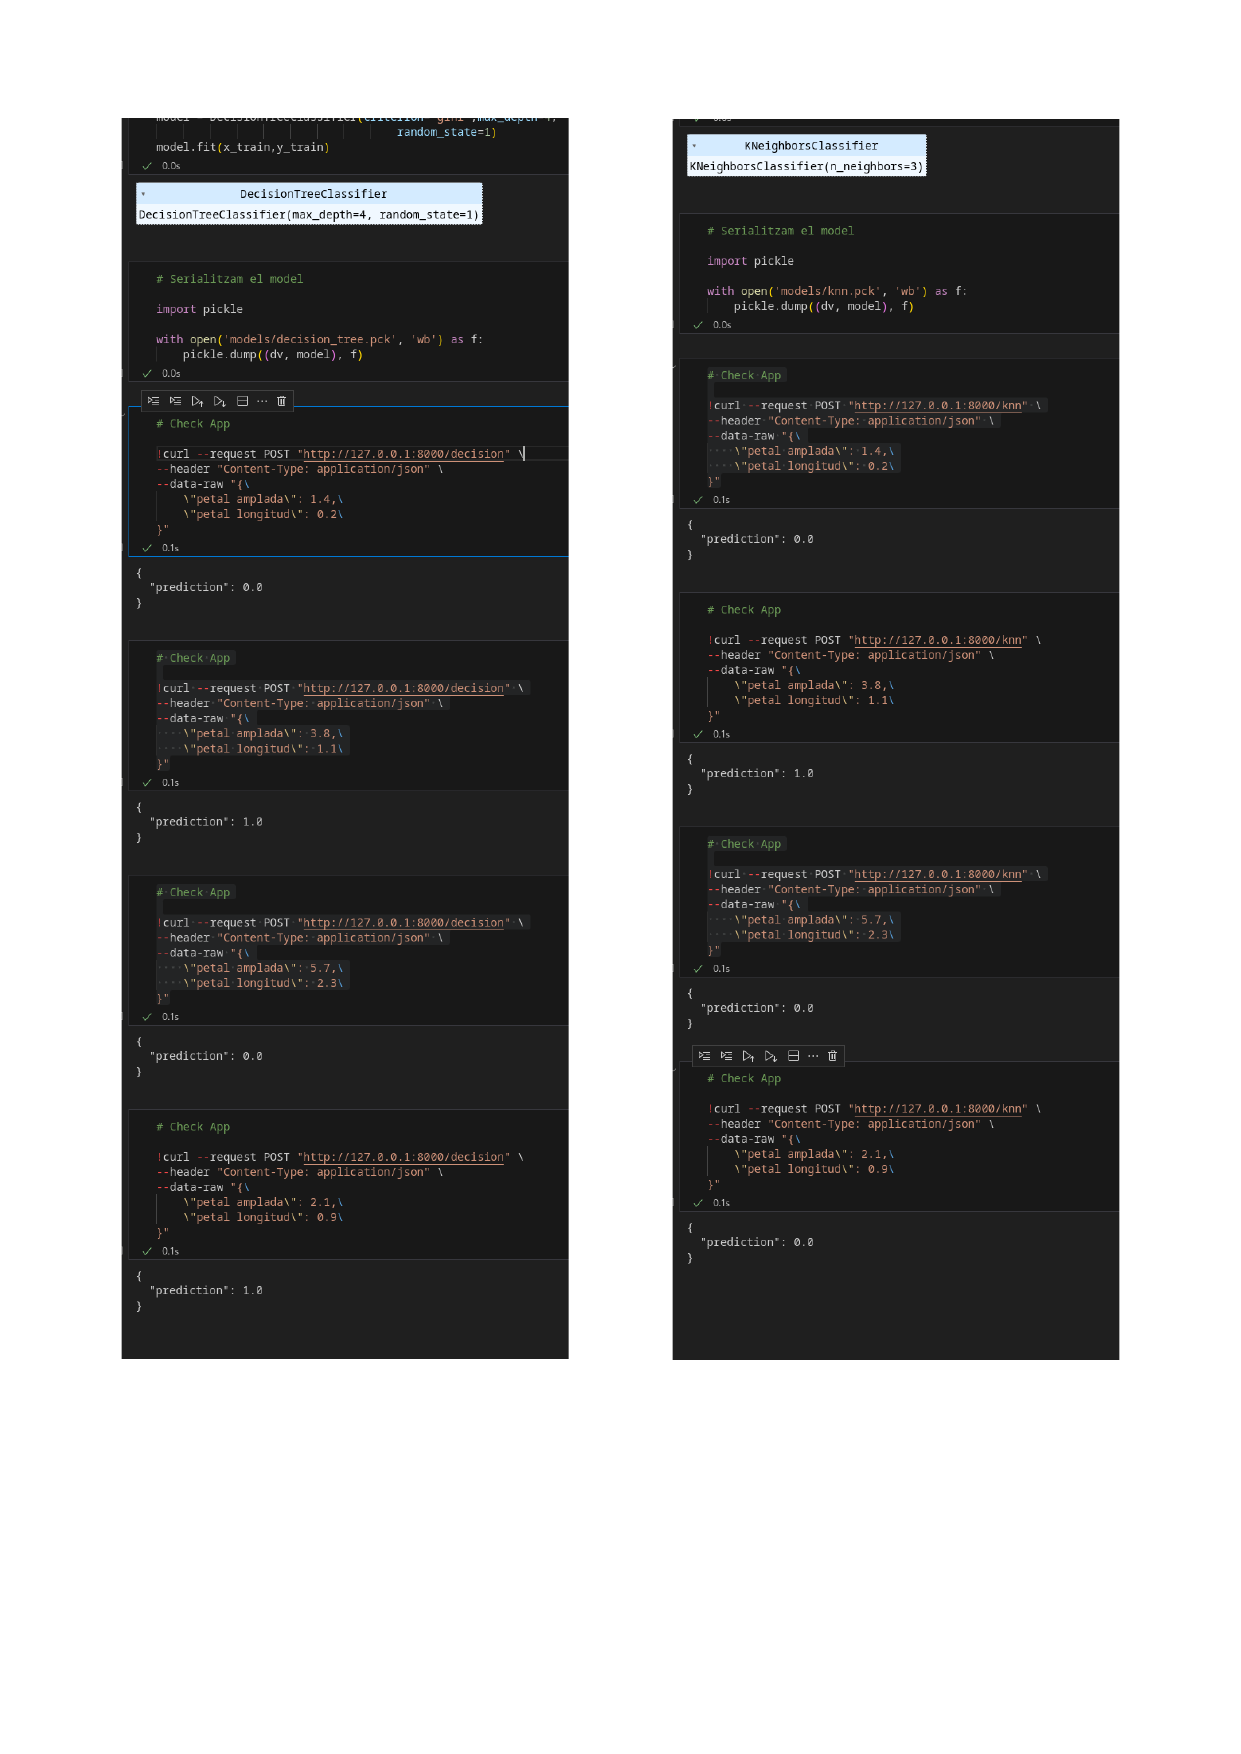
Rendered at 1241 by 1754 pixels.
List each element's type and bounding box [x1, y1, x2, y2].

picture [672, 119, 1120, 1360]
picture [121, 118, 569, 1359]
